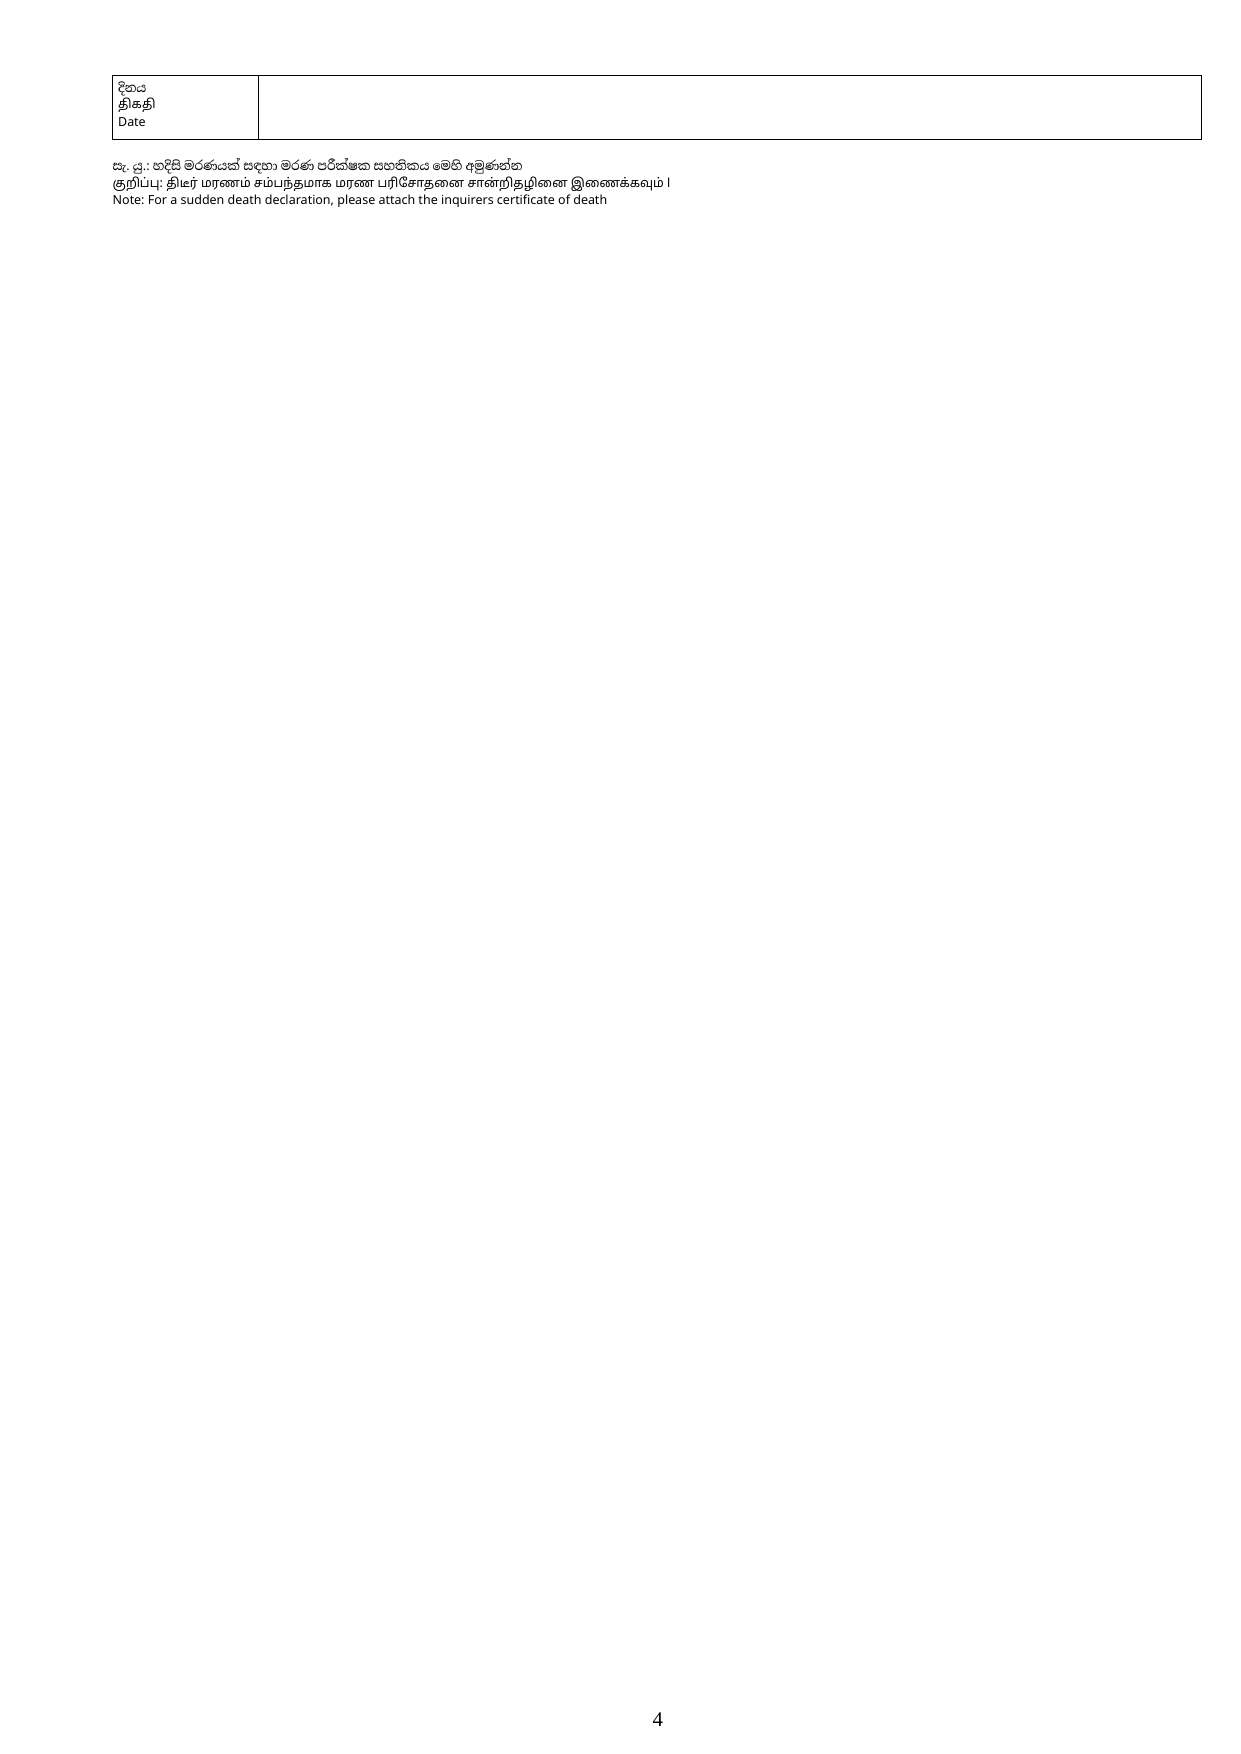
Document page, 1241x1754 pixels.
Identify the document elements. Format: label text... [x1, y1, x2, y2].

text Note: For a sudden death declaration, please attach the inquirers certificate of death [112, 191, 1203, 208]
table_cell දිනය திகதி Date [113, 76, 258, 139]
text குறிப்பு: திடீர் மரணம் சம்பந்தமாக மரண பரிசோதனை சான்றிதழினை இணைக்கவும் l [112, 174, 1203, 191]
text සැ. යු.: හදිසි මරණයක් සඳහා මරණ පරීක්ෂක සහතිකය මෙහි අමුණන්න [112, 157, 1203, 174]
table_cell [259, 76, 1201, 139]
